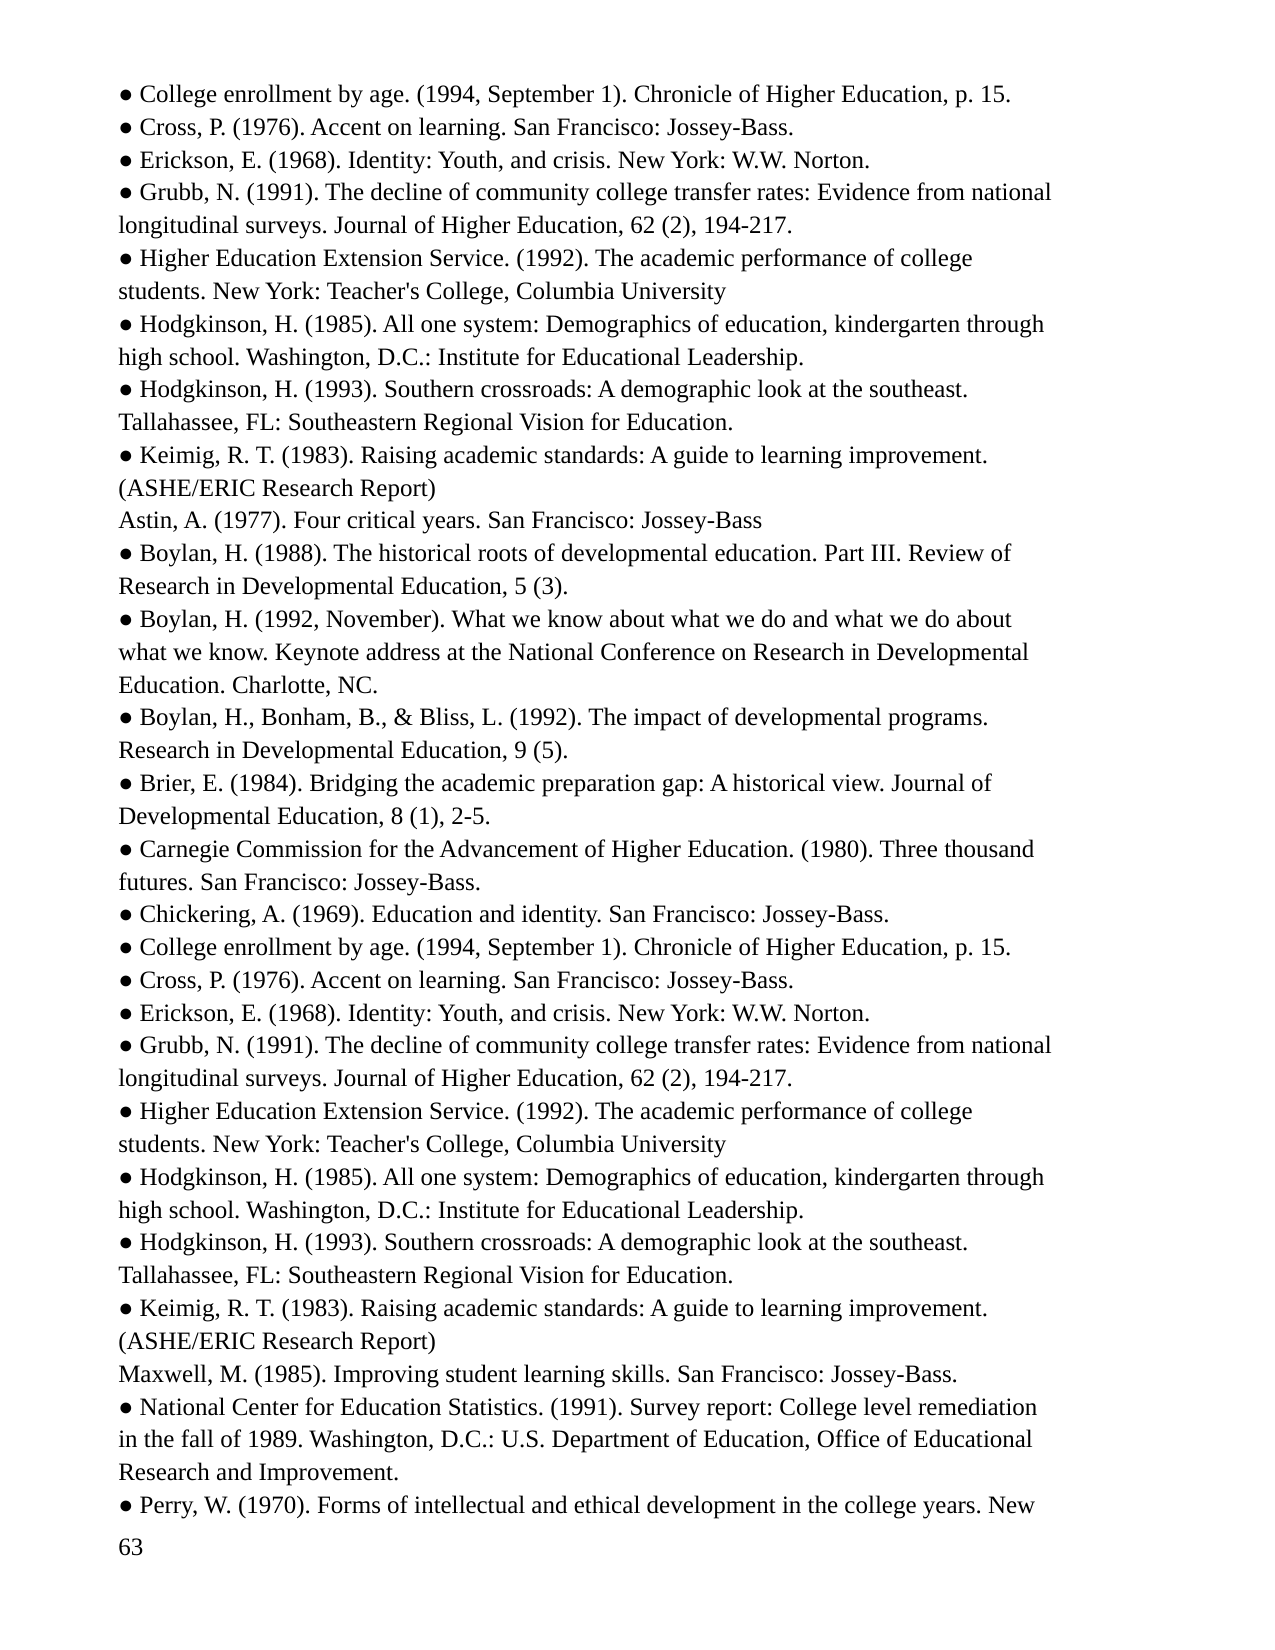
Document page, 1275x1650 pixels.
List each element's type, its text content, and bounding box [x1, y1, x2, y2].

text ● Higher Education Extension Service. (1992). The academic performance of college [118, 239, 1157, 272]
text longitudinal surveys. Journal of Higher Education, 62 (2), 194-217. [118, 1059, 1157, 1092]
text Tallahassee, FL: Southeastern Regional Vision for Education. [118, 1256, 1157, 1289]
text longitudinal surveys. Journal of Higher Education, 62 (2), 194-217. [118, 206, 1157, 239]
text ● Higher Education Extension Service. (1992). The academic performance of college [118, 1092, 1157, 1125]
text ● Hodgkinson, H. (1993). Southern crossroads: A demographic look at the southeast. [118, 1223, 1157, 1256]
text ● National Center for Education Statistics. (1991). Survey report: College level remediation [118, 1387, 1157, 1420]
text Research in Developmental Education, 5 (3). [118, 567, 1157, 600]
text ● Erickson, E. (1968). Identity: Youth, and crisis. New York: W.W. Norton. [118, 994, 1157, 1027]
text high school. Washington, D.C.: Institute for Educational Leadership. [118, 337, 1157, 370]
text ● Boylan, H. (1992, November). What we know about what we do and what we do about [118, 600, 1157, 633]
text ● Grubb, N. (1991). The decline of community college transfer rates: Evidence from national [118, 1027, 1157, 1059]
text ● Cross, P. (1976). Accent on learning. San Francisco: Jossey-Bass. [118, 961, 1157, 994]
text (ASHE/ERIC Research Report) [118, 1322, 1157, 1355]
text ● Brier, E. (1984). Bridging the academic preparation gap: A historical view. Journal of [118, 764, 1157, 797]
text ● Keimig, R. T. (1983). Raising academic standards: A guide to learning improvement. [118, 436, 1157, 469]
text ● College enrollment by age. (1994, September 1). Chronicle of Higher Education, p. 15. [118, 928, 1157, 961]
text Research in Developmental Education, 9 (5). [118, 731, 1157, 764]
text ● College enrollment by age. (1994, September 1). Chronicle of Higher Education, p. 15. [118, 75, 1157, 108]
text Education. Charlotte, NC. [118, 666, 1157, 698]
text high school. Washington, D.C.: Institute for Educational Leadership. [118, 1191, 1157, 1223]
text students. New York: Teacher's College, Columbia University [118, 272, 1157, 305]
text (ASHE/ERIC Research Report) [118, 469, 1157, 502]
text Maxwell, M. (1985). Improving student learning skills. San Francisco: Jossey-Bass. [118, 1355, 1157, 1387]
text students. New York: Teacher's College, Columbia University [118, 1125, 1157, 1158]
text ● Cross, P. (1976). Accent on learning. San Francisco: Jossey-Bass. [118, 108, 1157, 141]
text ● Hodgkinson, H. (1985). All one system: Demographics of education, kindergarten through [118, 1158, 1157, 1191]
text ● Carnegie Commission for the Advancement of Higher Education. (1980). Three thousand [118, 830, 1157, 862]
text what we know. Keynote address at the National Conference on Research in Developmental [118, 633, 1157, 666]
text ● Keimig, R. T. (1983). Raising academic standards: A guide to learning improvement. [118, 1289, 1157, 1322]
text ● Chickering, A. (1969). Education and identity. San Francisco: Jossey-Bass. [118, 895, 1157, 928]
text ● Boylan, H. (1988). The historical roots of developmental education. Part III. Review of [118, 534, 1157, 567]
text ● Grubb, N. (1991). The decline of community college transfer rates: Evidence from national [118, 173, 1157, 206]
text ● Boylan, H., Bonham, B., & Bliss, L. (1992). The impact of developmental programs. [118, 698, 1157, 731]
text ● Perry, W. (1970). Forms of intellectual and ethical development in the college years. New [118, 1486, 1157, 1519]
text Developmental Education, 8 (1), 2-5. [118, 797, 1157, 830]
text ● Hodgkinson, H. (1985). All one system: Demographics of education, kindergarten through [118, 305, 1157, 337]
text futures. San Francisco: Jossey-Bass. [118, 862, 1157, 895]
text Tallahassee, FL: Southeastern Regional Vision for Education. [118, 403, 1157, 436]
text Astin, A. (1977). Four critical years. San Francisco: Jossey-Bass [118, 502, 1157, 534]
text ● Hodgkinson, H. (1993). Southern crossroads: A demographic look at the southeast. [118, 370, 1157, 403]
text ● Erickson, E. (1968). Identity: Youth, and crisis. New York: W.W. Norton. [118, 141, 1157, 173]
text in the fall of 1989. Washington, D.C.: U.S. Department of Education, Office of Educational [118, 1420, 1157, 1453]
text Research and Improvement. [118, 1453, 1157, 1486]
